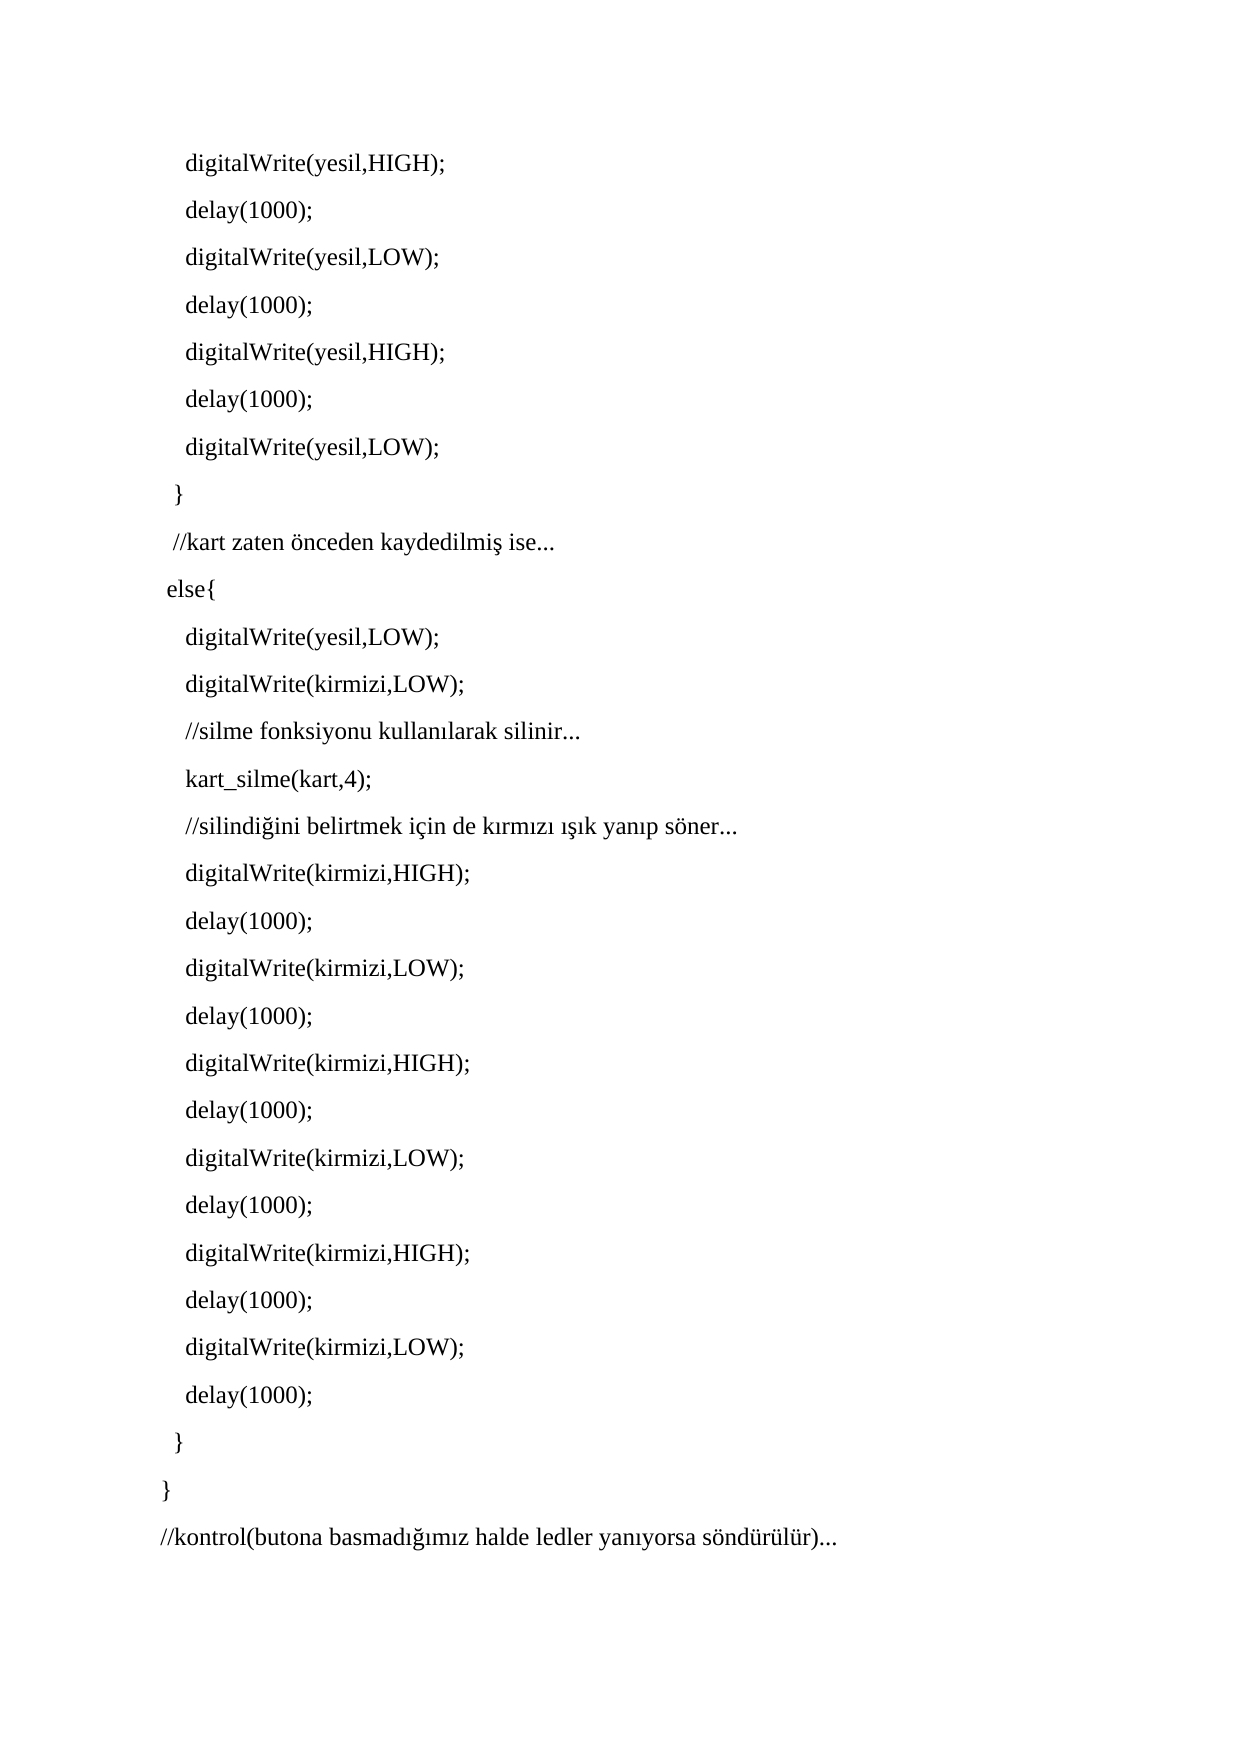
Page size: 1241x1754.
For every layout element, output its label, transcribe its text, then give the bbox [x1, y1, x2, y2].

text digitalWrite(kirmizi,HIGH); [148, 1048, 1093, 1077]
text else{ [148, 574, 1093, 603]
text delay(1000); [148, 1190, 1093, 1219]
text delay(1000); [148, 1096, 1093, 1124]
text } [148, 479, 1093, 508]
text delay(1000); [148, 1285, 1093, 1314]
text delay(1000); [148, 906, 1093, 935]
text digitalWrite(yesil,HIGH); [148, 337, 1093, 366]
text digitalWrite(yesil,HIGH); [148, 148, 1093, 176]
text } [148, 1475, 1093, 1503]
text kart_silme(kart,4); [148, 764, 1093, 792]
text //kart zaten önceden kaydedilmiş ise... [148, 527, 1093, 556]
text digitalWrite(yesil,LOW); [148, 622, 1093, 650]
text digitalWrite(yesil,LOW); [148, 432, 1093, 461]
text //silme fonksiyonu kullanılarak silinir... [148, 716, 1093, 745]
text } [148, 1427, 1093, 1456]
text digitalWrite(kirmizi,LOW); [148, 1143, 1093, 1172]
text delay(1000); [148, 290, 1093, 318]
text delay(1000); [148, 1001, 1093, 1029]
text digitalWrite(kirmizi,HIGH); [148, 1238, 1093, 1266]
text delay(1000); [148, 1380, 1093, 1409]
text digitalWrite(yesil,LOW); [148, 242, 1093, 271]
text delay(1000); [148, 195, 1093, 224]
text digitalWrite(kirmizi,HIGH); [148, 858, 1093, 887]
text digitalWrite(kirmizi,LOW); [148, 1332, 1093, 1361]
text digitalWrite(kirmizi,LOW); [148, 953, 1093, 982]
text digitalWrite(kirmizi,LOW); [148, 669, 1093, 698]
text //kontrol(butona basmadığımız halde ledler yanıyorsa söndürülür)... [148, 1522, 1093, 1551]
text //silindiğini belirtmek için de kırmızı ışık yanıp söner... [148, 811, 1093, 840]
text delay(1000); [148, 384, 1093, 413]
